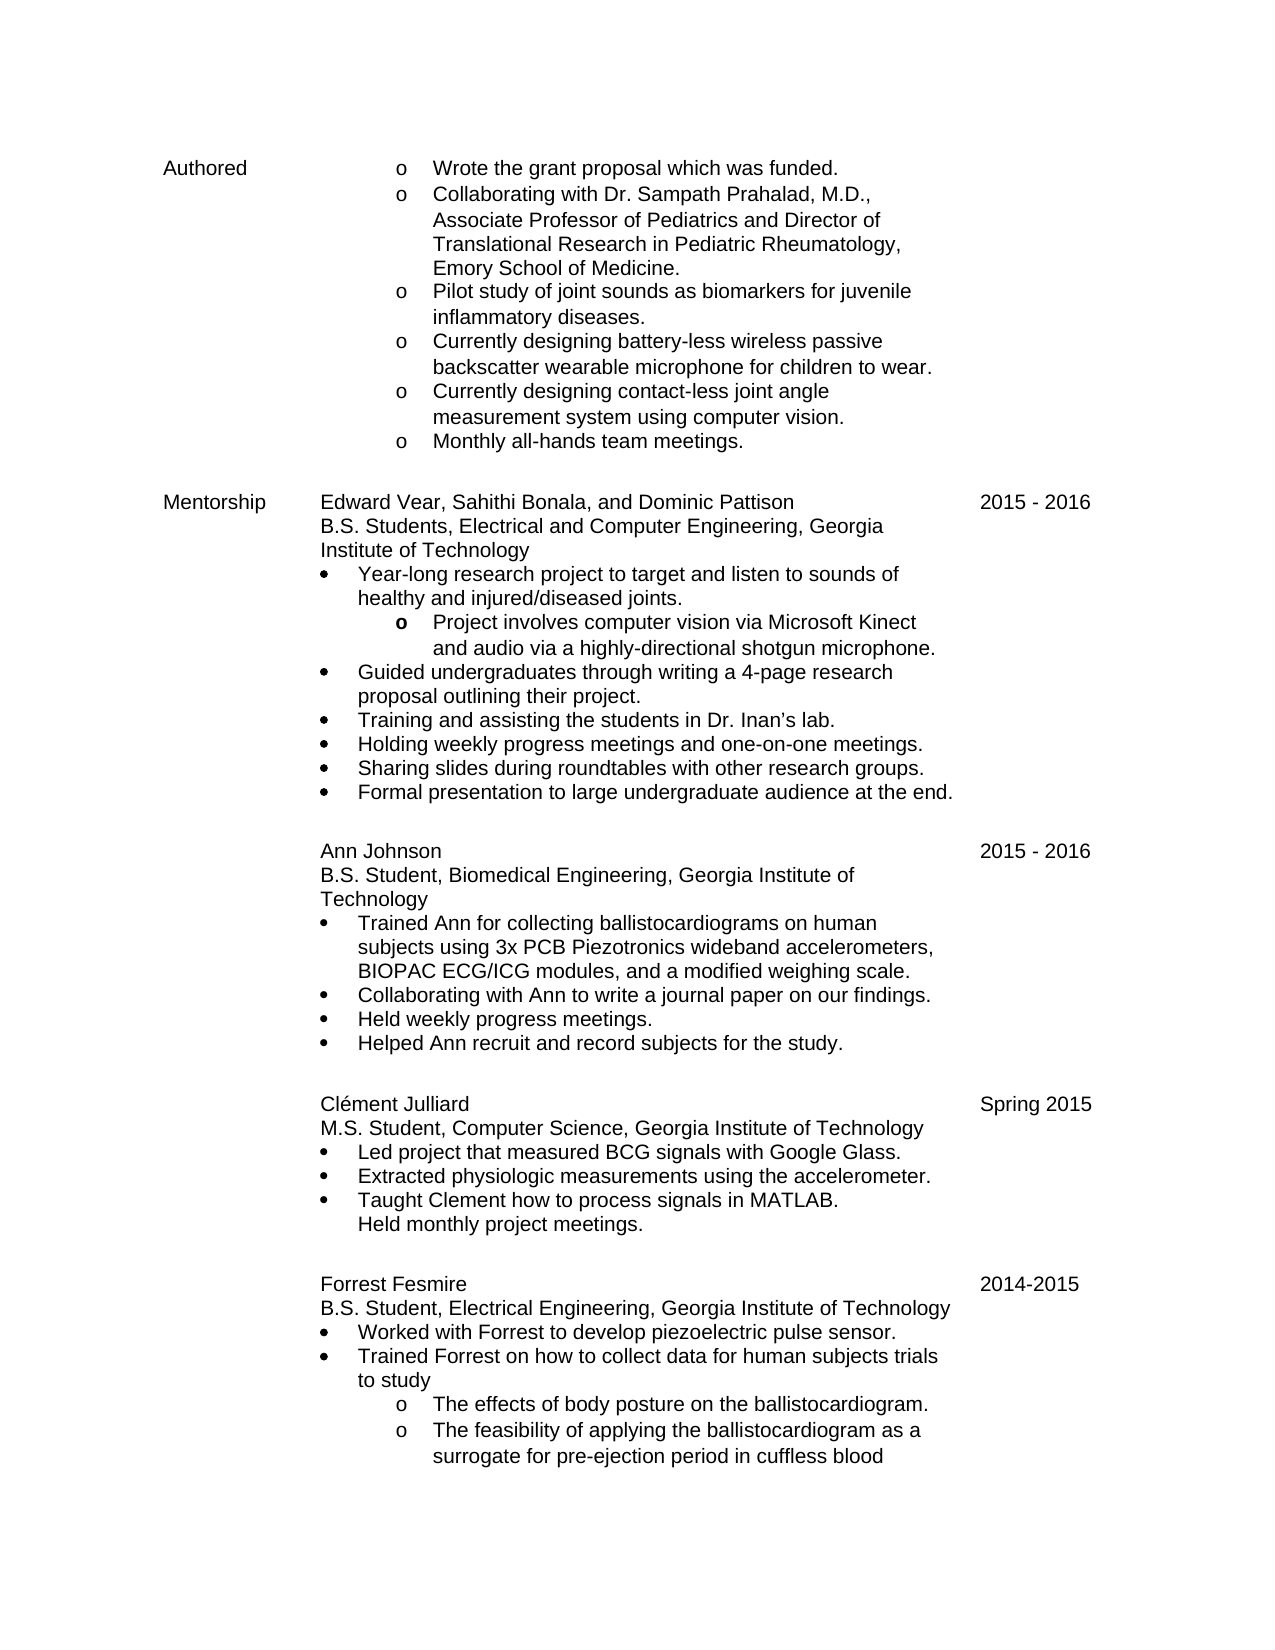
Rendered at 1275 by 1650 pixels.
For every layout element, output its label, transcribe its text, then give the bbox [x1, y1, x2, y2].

table_cell Spring 2015 [967, 1086, 1125, 1267]
table_cell [150, 1086, 307, 1267]
table_cell Forrest Fesmire B.S. Student, Electrical Engineering, Georgia Institute of Technology Worked with Forrest to develop piezoelectric pulse sensor. Trained Forrest on how to collect data for human subjects trials to study The effects of body posture on the ballistocardiogram. The feasibility of applying the ballistocardiogram as a surrogate for pre-ejection period in cuffless blood pressure measurements. Discussed undergrad courses and applying to graduate school. [308, 1267, 967, 1474]
table_cell 2014-2015 [967, 1267, 1125, 1474]
table_cell Center for Pediatric Innovation Seed Grant ($50,000) Children’s Healthcare of Atlanta Wrote the grant proposal which was funded. Collaborating with Dr. Sampath Prahalad, M.D., Associate Professor of Pediatrics and Director of Translational Research in Pediatric Rheumatology, Emory School of Medicine. Pilot study of joint sounds as biomarkers for juvenile inflammatory diseases. Currently designing battery-less wireless passive backscatter wearable microphone for children to wear. Currently designing contact-less joint angle measurement system using computer vision. Monthly all-hands team meetings. [308, 150, 967, 484]
table_cell Authored [150, 150, 307, 484]
table_cell Ann Johnson B.S. Student, Biomedical Engineering, Georgia Institute of Technology Trained Ann for collecting ballistocardiograms on human subjects using 3x PCB Piezotronics wideband accelerometers, BIOPAC ECG/ICG modules, and a modified weighing scale. Collaborating with Ann to write a journal paper on our findings. Held weekly progress meetings. Helped Ann recruit and record subjects for the study. [308, 834, 967, 1086]
table_cell [150, 1267, 307, 1474]
table_cell Edward Vear, Sahithi Bonala, and Dominic Pattison B.S. Students, Electrical and Computer Engineering, Georgia Institute of Technology Year-long research project to target and listen to sounds of healthy and injured/diseased joints. Project involves computer vision via Microsoft Kinect and audio via a highly-directional shotgun microphone. Guided undergraduates through writing a 4-page research proposal outlining their project. Training and assisting the students in Dr. Inan’s lab. Holding weekly progress meetings and one-on-one meetings. Sharing slides during roundtables with other research groups. Formal presentation to large undergraduate audience at the end. [308, 484, 967, 833]
table_cell Clément Julliard M.S. Student, Computer Science, Georgia Institute of Technology Led project that measured BCG signals with Google Glass. Extracted physiologic measurements using the accelerometer. Taught Clement how to process signals in MATLAB. Held monthly project meetings. [308, 1086, 967, 1267]
table_cell 2015 - 2016 [967, 484, 1125, 833]
table_cell [967, 150, 1125, 484]
table_cell Mentorship [150, 484, 307, 833]
table_cell [150, 834, 307, 1086]
table_cell 2015 - 2016 [967, 834, 1125, 1086]
